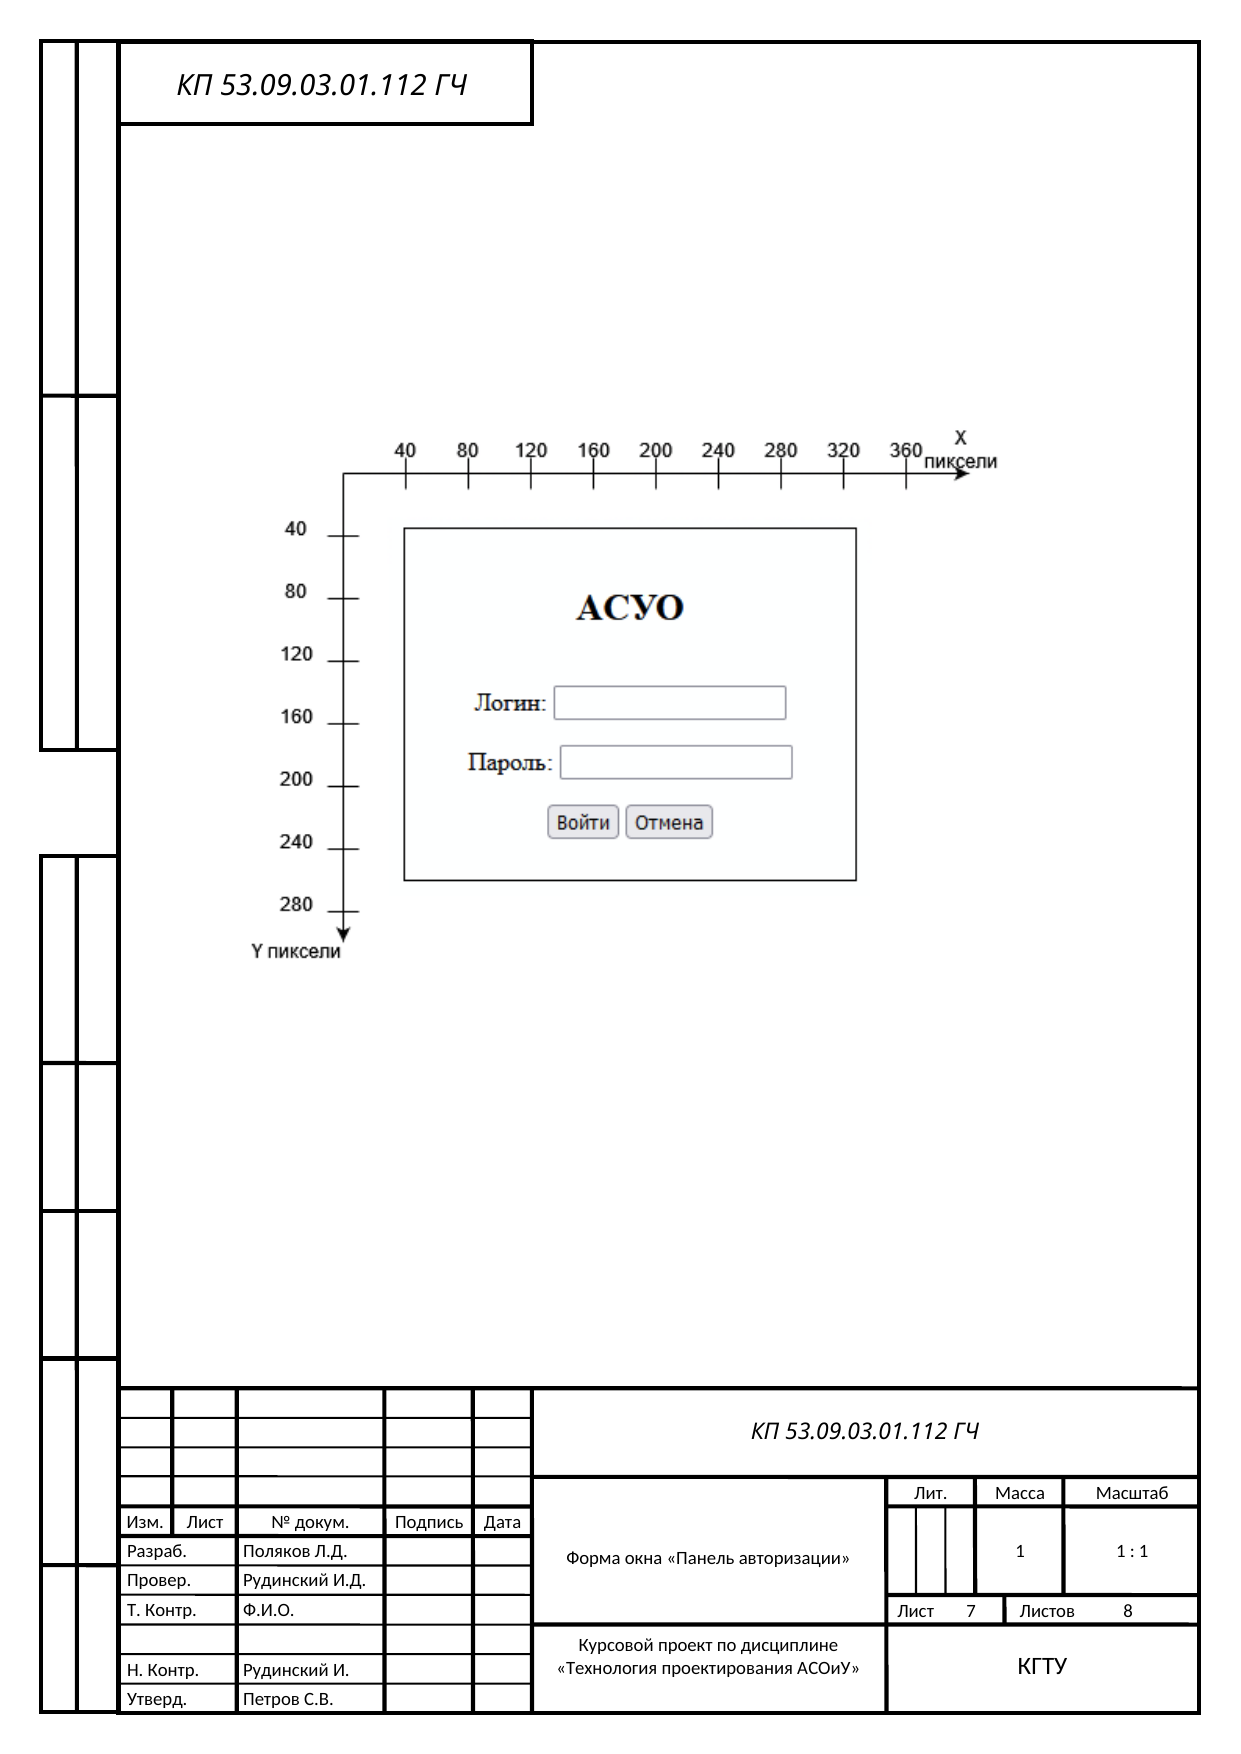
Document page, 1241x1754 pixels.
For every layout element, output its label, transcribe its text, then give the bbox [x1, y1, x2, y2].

text КП 53.09.03.01.112 ГЧ [150, 64, 496, 103]
picture [249, 427, 1001, 977]
